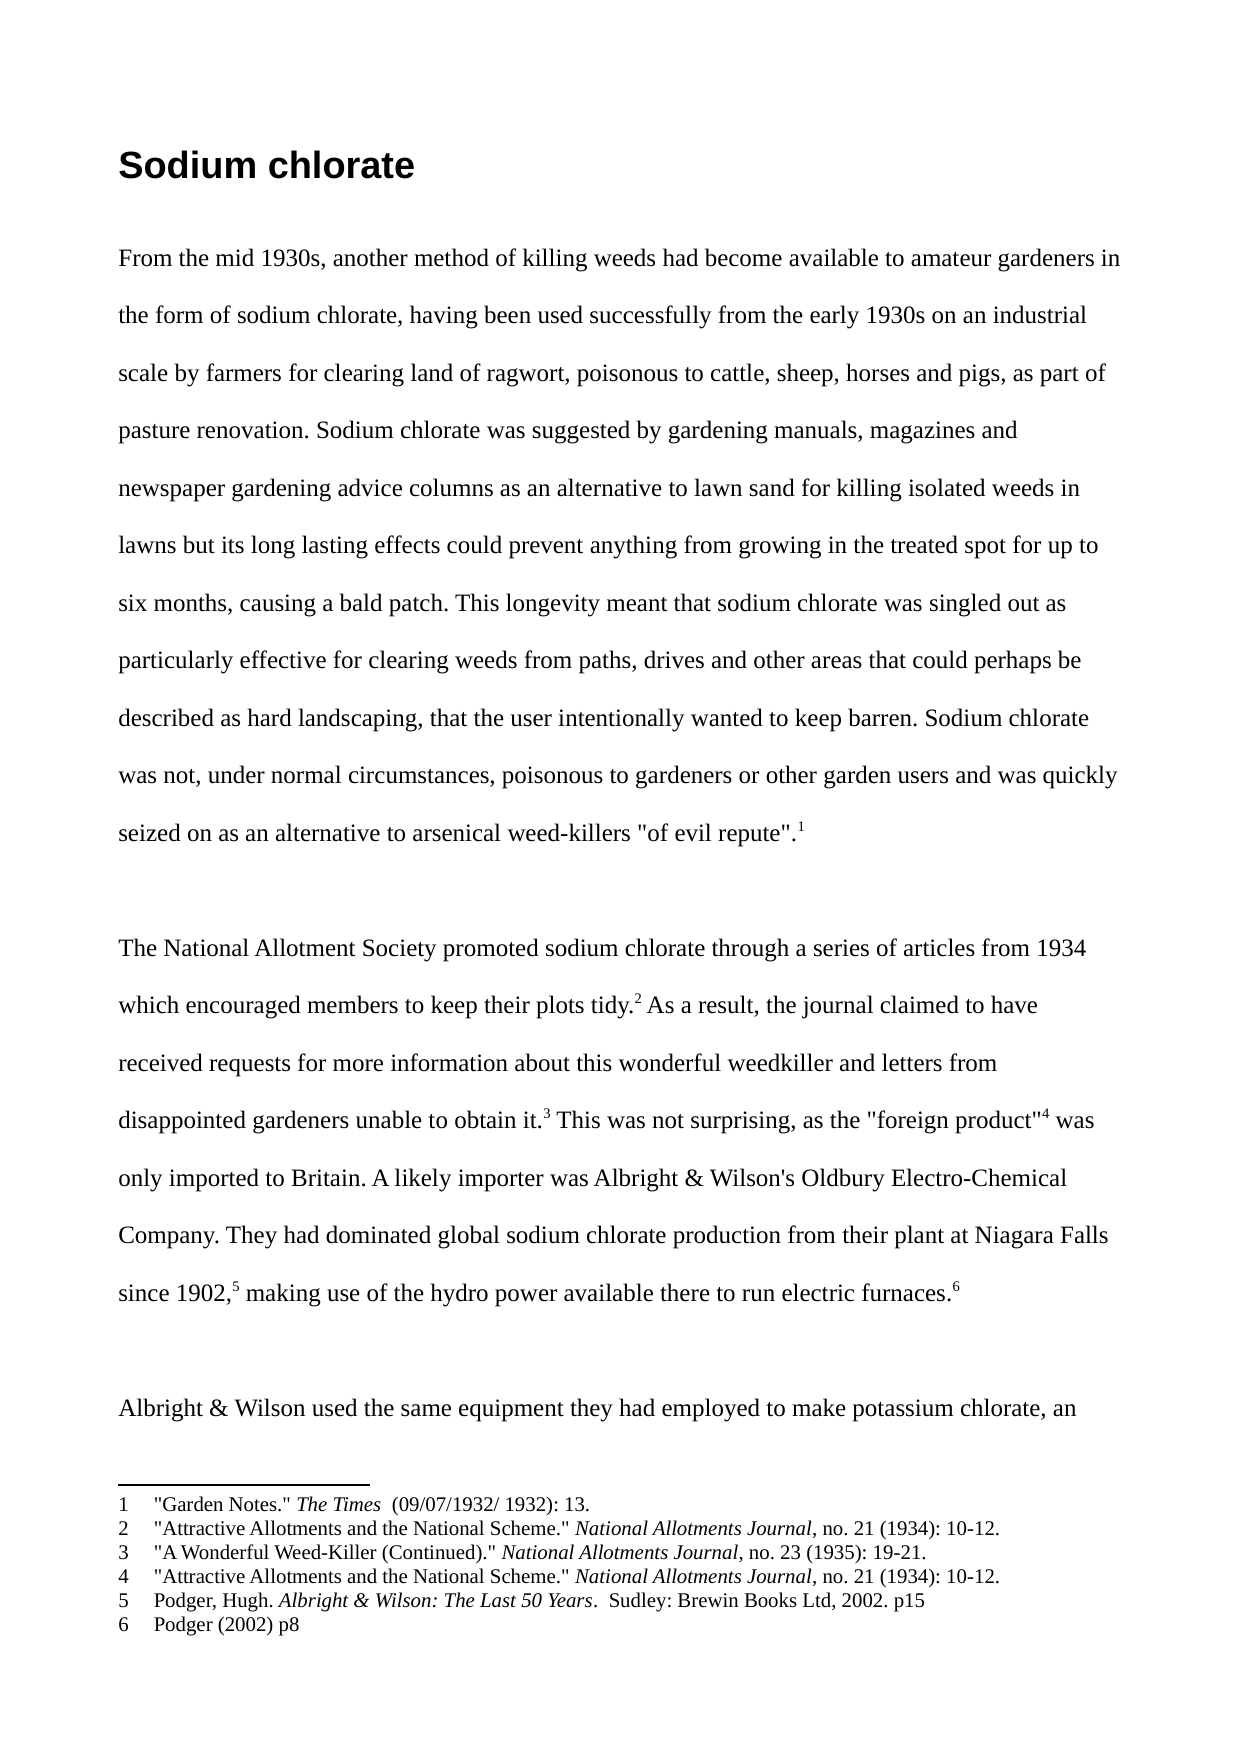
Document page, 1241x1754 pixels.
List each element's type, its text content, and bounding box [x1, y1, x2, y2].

text "Attractive Allotments and the National Scheme." National Allotments Journal, no. 21 (1934): 10-12. [118, 1516, 1122, 1539]
text Albright & Wilson used the same equipment they had employed to make potassium chlorate, an [118, 1393, 1122, 1422]
text From the mid 1930s, another method of killing weeds had become available to amateur gardeners in the form of sodium chlorate, having been used successfully from the early 1930s on an industrial scale by farmers for clearing land of ragwort, poisonous to cattle, sheep, horses and pigs, as part of pasture renovation. Sodium chlorate was suggested by gardening manuals, magazines and newspaper gardening advice columns as an alternative to lawn sand for killing isolated weeds in lawns but its long lasting effects could prevent anything from growing in the treated spot for up to six months, causing a bald patch. This longevity meant that sodium chlorate was singled out as particularly effective for clearing weeds from paths, drives and other areas that could perhaps be described as hard landscaping, that the user intentionally wanted to keep barren. Sodium chlorate was not, under normal circumstances, poisonous to gardeners or other garden users and was quickly seized on as an alternative to arsenical weed-killers "of evil repute". [118, 243, 1122, 847]
text "Garden Notes." The Times (09/07/1932/ 1932): 13. [118, 1491, 1122, 1516]
text Podger (2002) p8 [118, 1612, 1122, 1636]
text "Attractive Allotments and the National Scheme." National Allotments Journal, no. 21 (1934): 10-12. [118, 1564, 1122, 1588]
text "A Wonderful Weed-Killer (Continued)." National Allotments Journal, no. 23 (1935): 19-21. [118, 1539, 1122, 1564]
text The National Allotment Society promoted sodium chlorate through a series of articles from 1934 which encouraged members to keep their plots tidy. As a result, the journal claimed to have received requests for more information about this wonderful weedkiller and letters from disappointed gardeners unable to obtain it. This was not surprising, as the "foreign product" was only imported to Britain. A likely importer was Albright & Wilson's Oldbury Electro-Chemical Company. They had dominated global sodium chlorate production from their plant at Niagara Falls since 1902, making use of the hydro power available there to run electric furnaces. [118, 933, 1122, 1307]
subtitle Sodium chlorate [118, 143, 1122, 187]
text Podger, Hugh. Albright & Wilson: The Last 50 Years. Sudley: Brewin Books Ltd, 2002. p15 [118, 1588, 1122, 1612]
